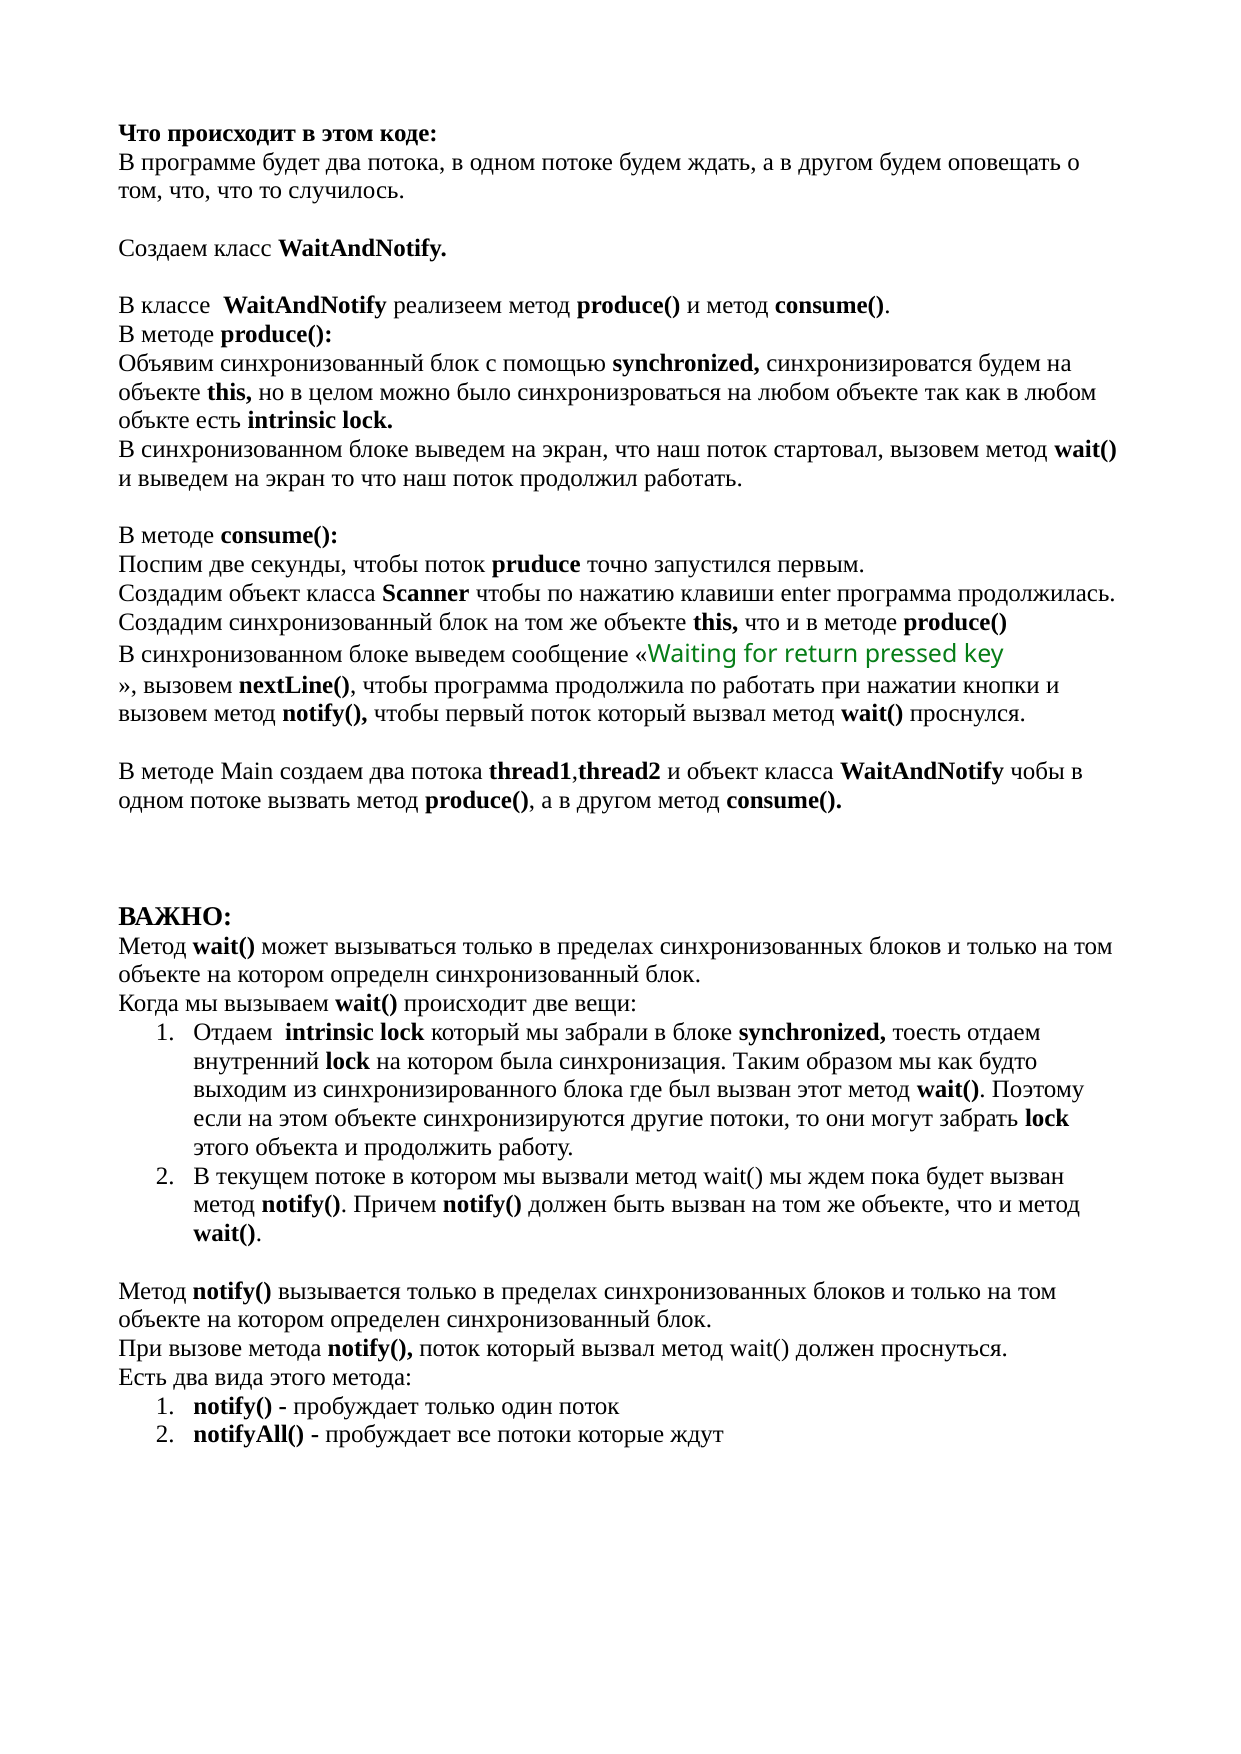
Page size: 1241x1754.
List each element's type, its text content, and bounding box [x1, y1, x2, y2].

text Что происходит в этом коде: [118, 118, 1122, 147]
text В методе Main создаем два потока thread1,thread2 и объект класса WaitAndNotify чобы в одном потоке вызвать метод produce(), а в другом метод consume(). [118, 756, 1122, 813]
text В синхронизованном блоке выведем сообщение «Waiting for return pressed key [118, 636, 1122, 670]
text Когда мы вызываем wait() происходит две вещи: [118, 988, 1122, 1017]
list notify() - пробуждает только один поток [156, 1391, 1122, 1419]
text », вызовем nextLine(), чтобы программа продолжила по работать при нажатии кнопки и вызовем метод notify(), чтобы первый поток который вызвал метод wait() проснулся. [118, 670, 1122, 727]
text Объявим синхронизованный блок с помощью synchronized, синхронизироватся будем на объекте this, но в целом можно было синхронизроваться на любом объекте так как в любом объкте есть intrinsic lock. [118, 348, 1122, 434]
text В классе WaitAndNotify реализeем метод produce() и метод consume(). [118, 291, 1122, 319]
text ВАЖНО: [118, 900, 1122, 931]
text Создаем класс WaitAndNotify. [118, 233, 1122, 262]
text В синхронизованном блоке выведем на экран, что наш поток стартовал, вызовем метод wait() и выведем на экран то что наш поток продолжил работать. [118, 434, 1122, 492]
text Есть два вида этого метода: [118, 1362, 1122, 1391]
text В программе будет два потока, в одном потоке будем ждать, а в другом будем оповещать о том, что, что то случилось. [118, 147, 1122, 204]
text В методе consume(): [118, 521, 1122, 549]
text Метод notify() вызывается только в пределах синхронизованных блоков и только на том объекте на котором определен синхронизованный блок. [118, 1276, 1122, 1333]
text В методе produce(): [118, 319, 1122, 348]
text Создадим объект класса Scanner чтобы по нажатию клавиши enter программа продолжилась. [118, 578, 1122, 607]
text Метод wait() может вызыватьcя только в пределах синхронизованных блоков и только на том объекте на котором определн синхронизованный блок. [118, 931, 1122, 988]
list Отдаем intrinsic lock который мы забрали в блоке synchronized, тоесть отдаем внутренний lock на котором была синхронизация. Таким образом мы как будто выходим из синхронизированного блока где был вызван этот метод wait(). Поэтому если на этом объекте синхронизируются другие потоки, то они могут забрать lock этого объекта и продолжить работу. [156, 1017, 1122, 1161]
list notifyAll() - пробуждает все потоки которые ждут [156, 1419, 1122, 1448]
list В текущем потоке в котором мы вызвали метод wait() мы ждем пока будет вызван метод notify(). Причем notify() должен быть вызван на том же объекте, что и метод wait(). [156, 1161, 1122, 1247]
text Создадим синхронизованный блок на том же объекте this, что и в методе produce() [118, 607, 1122, 636]
text При вызове метода notify(), поток который вызвал метод wait() должен проснуться. [118, 1333, 1122, 1362]
text Поспим две секунды, чтобы поток pruduce точно запустился первым. [118, 549, 1122, 578]
